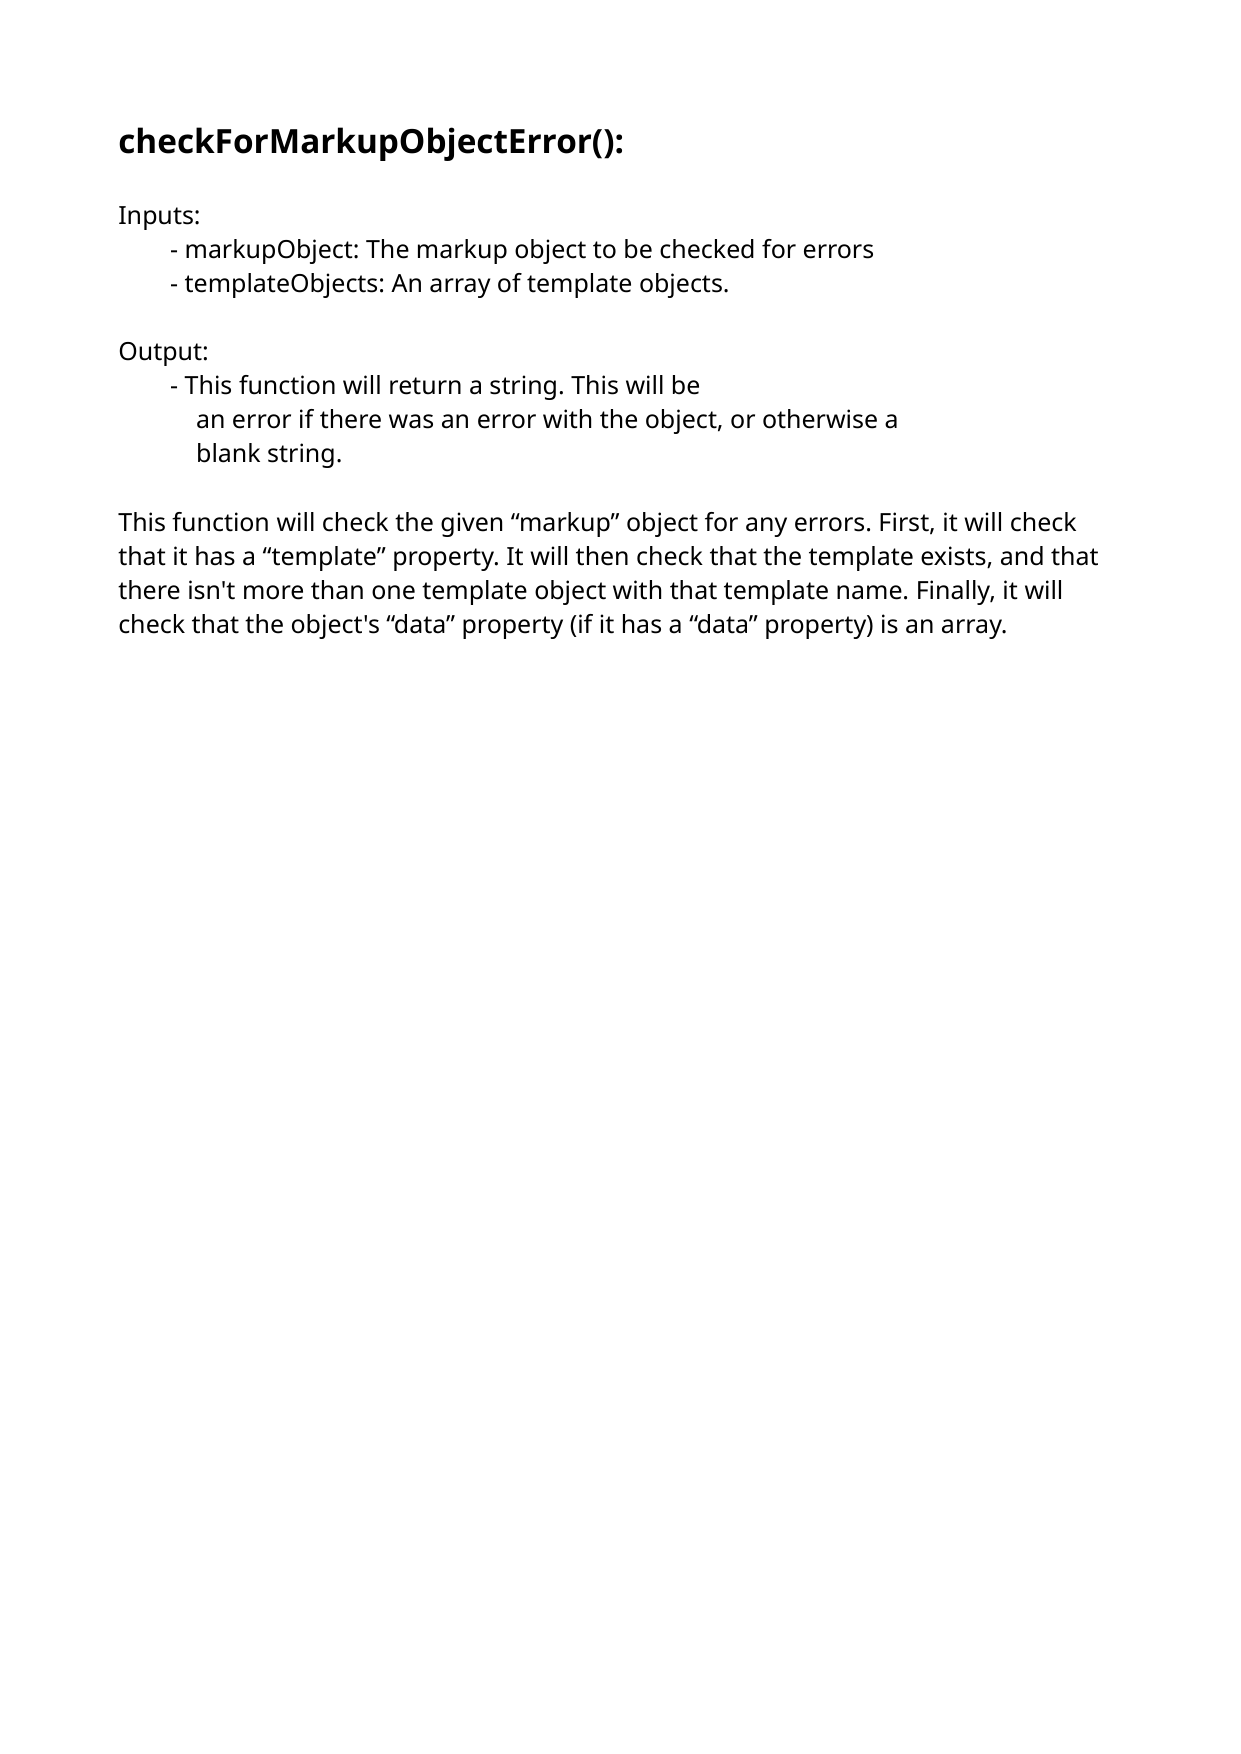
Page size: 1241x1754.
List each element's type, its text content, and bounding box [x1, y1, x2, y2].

text - This function will return a string. This will be [118, 368, 1122, 402]
text Inputs: [118, 198, 1122, 232]
text This function will check the given “markup” object for any errors. First, it will check that it has a “template” property. It will then check that the template exists, and that there isn't more than one template object with that template name. Finally, it will check that the object's “data” property (if it has a “data” property) is an array. [118, 504, 1122, 640]
text - markupObject: The markup object to be checked for errors [118, 232, 1122, 266]
text checkForMarkupObjectError(): [118, 118, 1122, 163]
text Output: [118, 334, 1122, 368]
text an error if there was an error with the object, or otherwise a [118, 402, 1122, 436]
text blank string. [118, 436, 1122, 470]
text - templateObjects: An array of template objects. [118, 266, 1122, 300]
